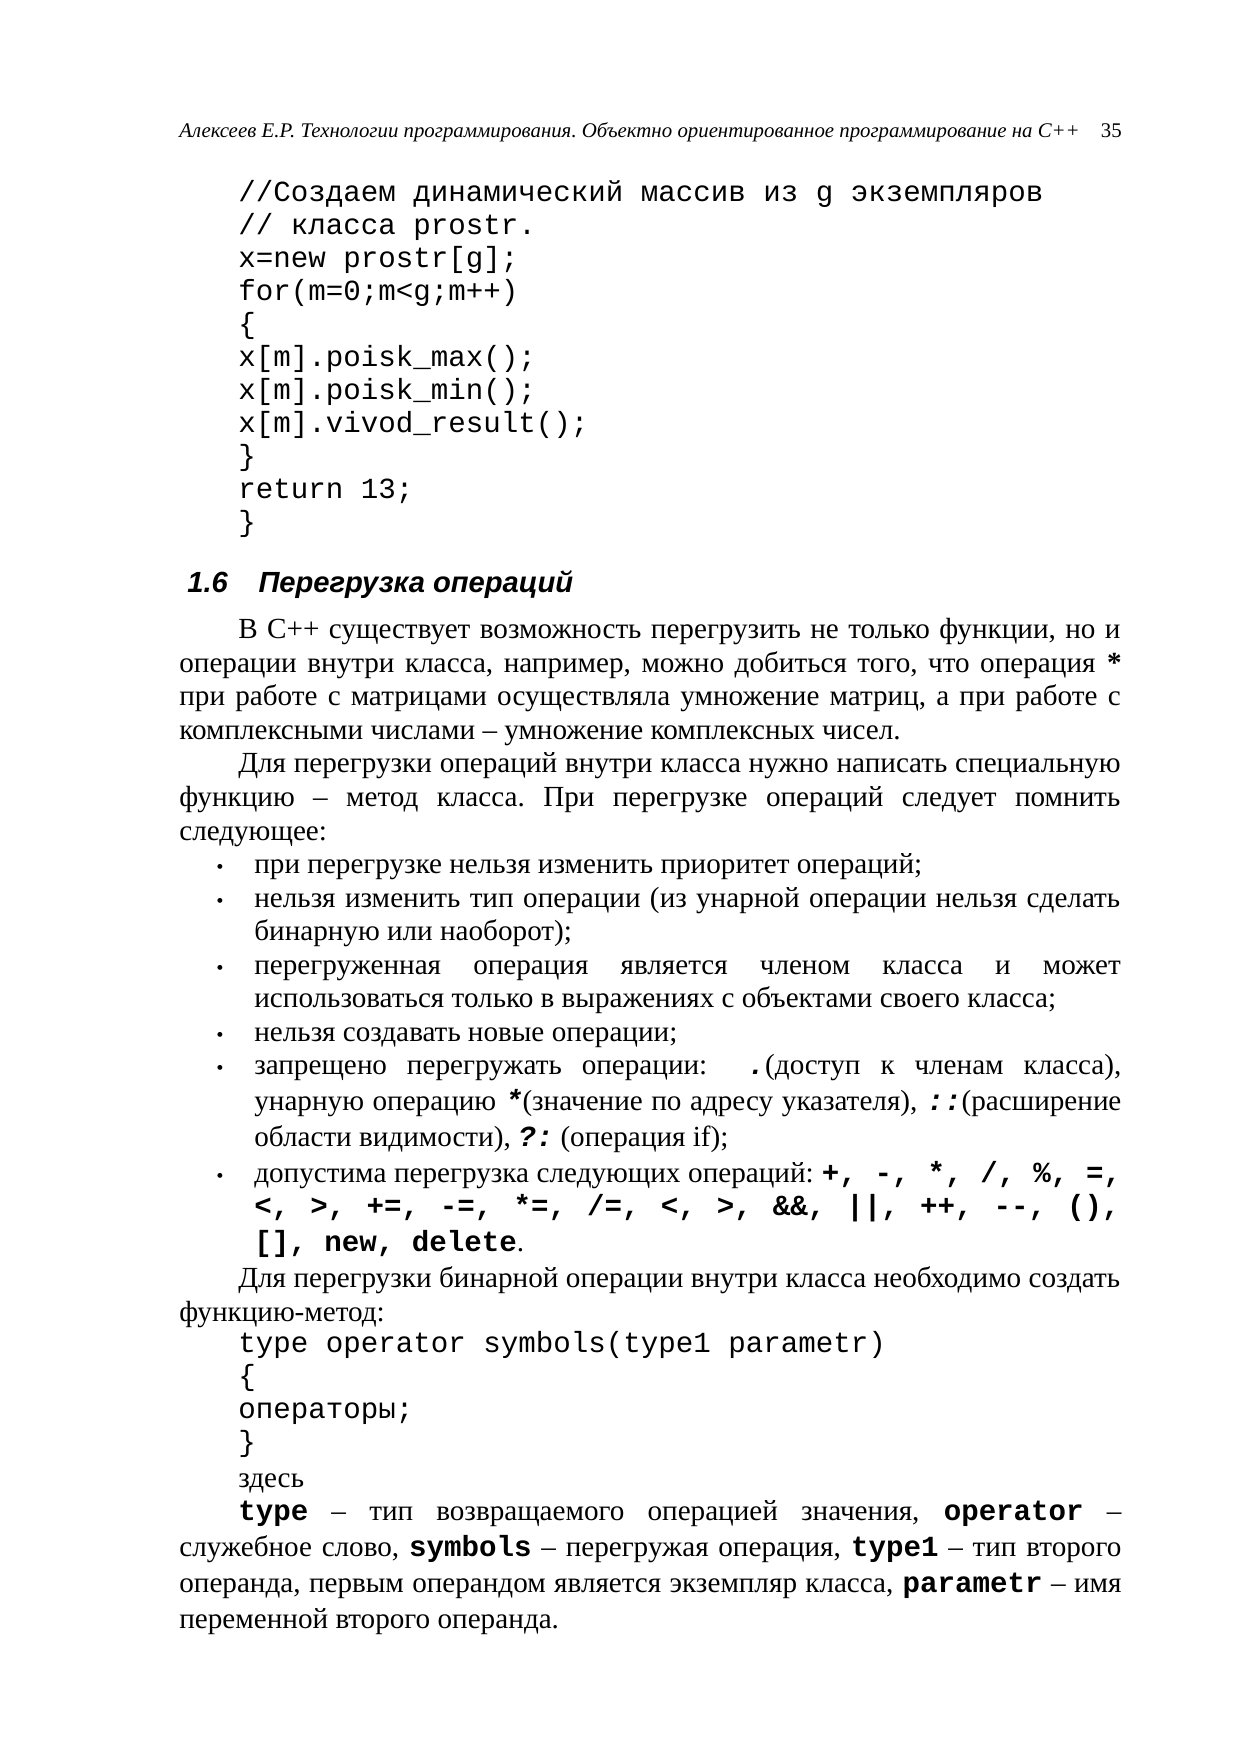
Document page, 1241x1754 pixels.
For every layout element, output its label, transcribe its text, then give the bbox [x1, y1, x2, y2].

text type operator symbols(type1 parametr) [238, 1328, 1121, 1361]
text } [238, 1427, 1121, 1460]
list перегруженная операция является членом класса и может использоваться только в выражениях с объектами своего класса; [217, 947, 1121, 1014]
text for(m=0;m<g;m++) [238, 276, 1121, 309]
list допустима перегрузка следующих операций: +, -, *, /, %, =, <, >, +=, -=, *=, /=, <, >, &&, ||, ++, --, (), [], new, delete. [217, 1156, 1121, 1261]
text x[m].poisk_min(); [238, 375, 1121, 408]
text здесь [179, 1460, 1121, 1493]
text x[m].poisk_max(); [238, 342, 1121, 375]
text { [238, 309, 1121, 342]
text } [238, 441, 1121, 474]
subtitle Перегрузка операций [179, 565, 1121, 599]
text } [238, 507, 1121, 540]
text В С++ существует возможность перегрузить не только функции, но и операции внутри класса, например, можно добиться того, что операция * при работе с матрицами осуществляла умножение матриц, а при работе с комплексными числами – умножение комплексных чисел. [179, 611, 1121, 746]
text return 13; [238, 474, 1121, 507]
text type – тип возвращаемого операцией значения, operator – служебное слово, symbols – перегружая операция, type1 – тип второго операнда, первым операндом является экземпляр класса, parametr – имя переменной второго операнда. [179, 1493, 1121, 1635]
list при перегрузке нельзя изменить приоритет операций; [217, 846, 1121, 880]
text Для перегрузки бинарной операции внутри класса необходимо создать функцию-метод: [179, 1261, 1121, 1328]
text Для перегрузки операций внутри класса нужно написать специальную функцию – метод класса. При перегрузке операций следует помнить следующее: [179, 746, 1121, 846]
text // класса prostr. [238, 210, 1121, 243]
list нельзя создавать новые операции; [217, 1014, 1121, 1047]
list нельзя изменить тип операции (из унарной операции нельзя сделать бинарную или наоборот); [217, 880, 1121, 947]
list запрещено перегружать операции: .(доступ к членам класса), унарную операцию *(значение по адресу указателя), ::(расширение области видимости), ?: (операция if); [217, 1047, 1121, 1156]
text //Создаем динамический массив из g экземпляров [238, 177, 1121, 210]
text операторы; [238, 1394, 1121, 1427]
text { [238, 1361, 1121, 1394]
text x=new prostr[g]; [238, 243, 1121, 276]
text x[m].vivod_result(); [238, 408, 1121, 441]
